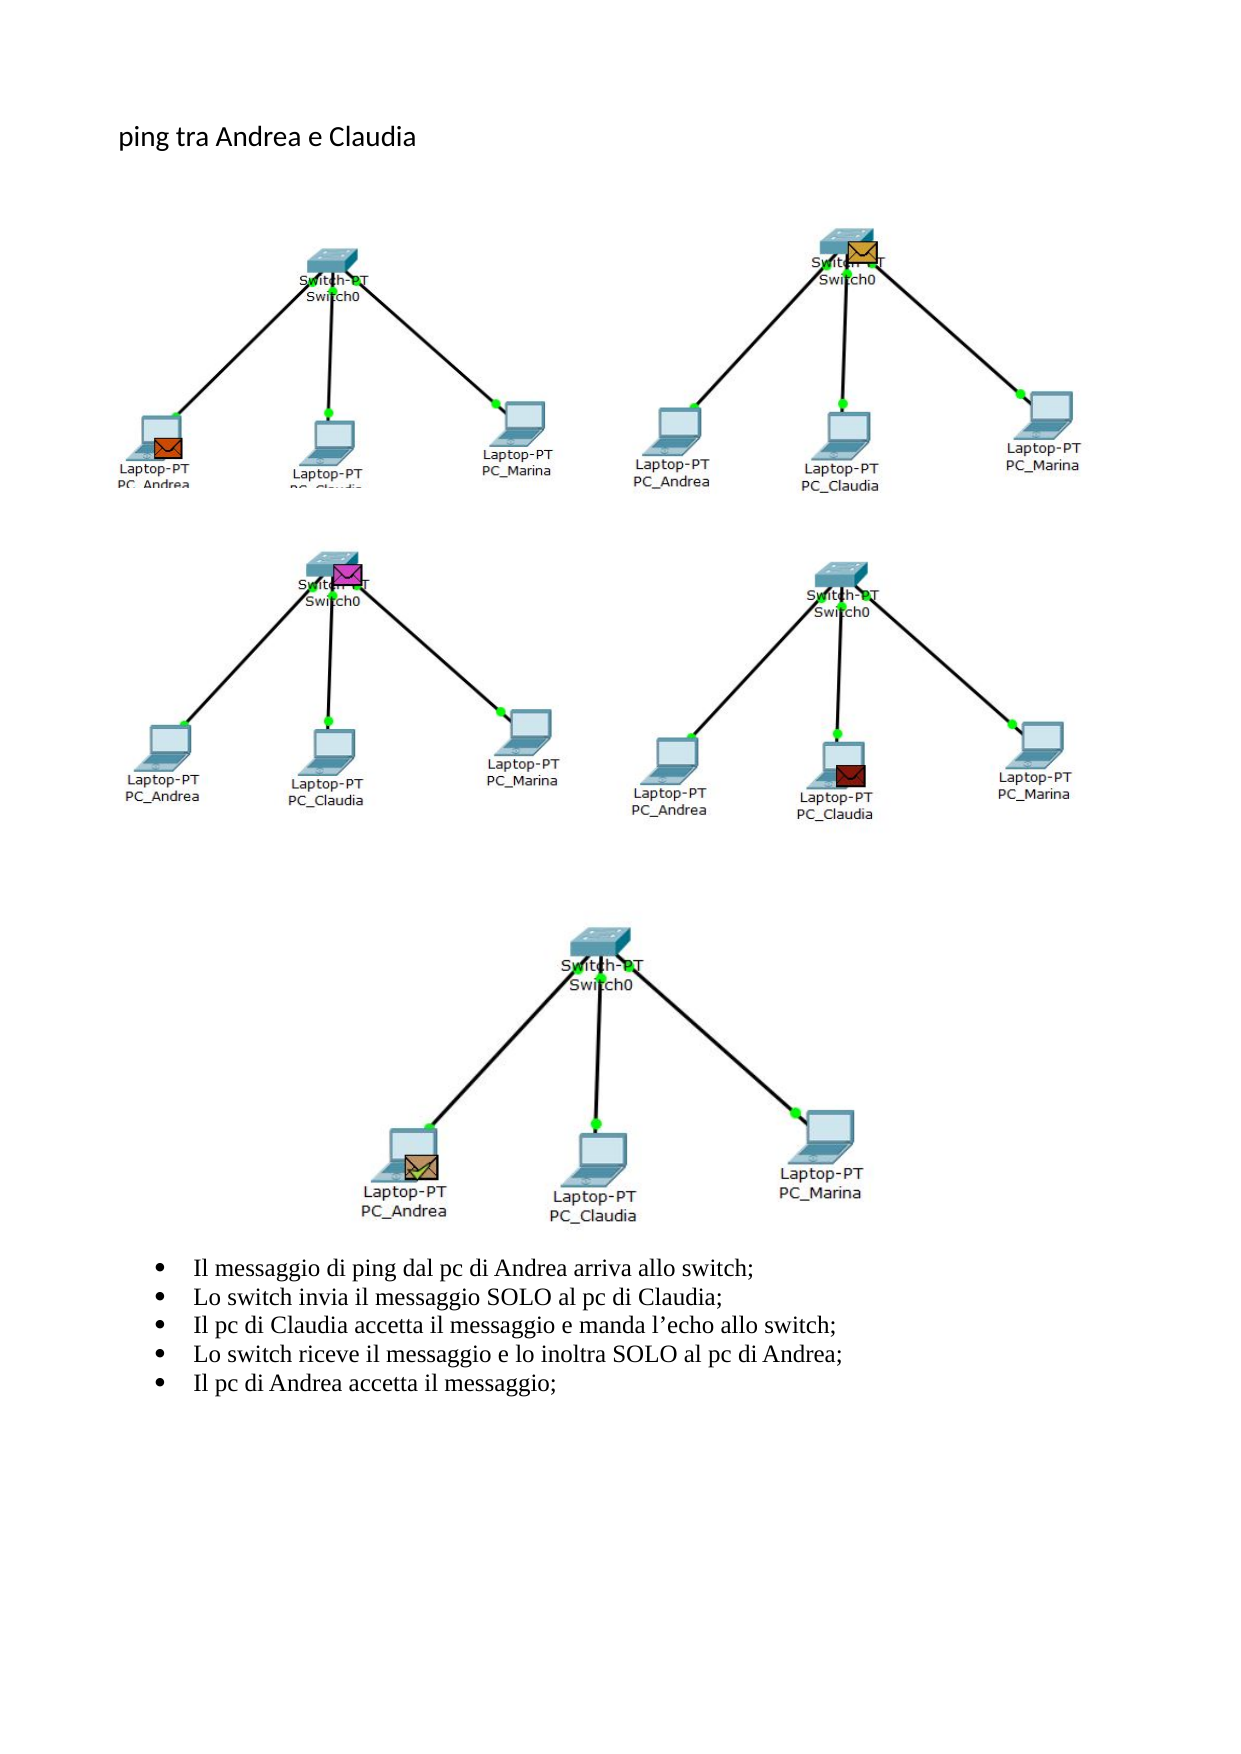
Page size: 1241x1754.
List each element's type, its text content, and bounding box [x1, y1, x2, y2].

text ping tra Andrea e Claudia [118, 118, 1122, 154]
list Lo switch riceve il messaggio e lo inoltra SOLO al pc di Andrea; [156, 1339, 1122, 1368]
list Il messaggio di ping dal pc di Andrea arriva allo switch; [156, 1253, 1122, 1282]
list Il pc di Claudia accetta il messaggio e manda l’echo allo switch; [156, 1311, 1122, 1339]
list Il pc di Andrea accetta il messaggio; [156, 1368, 1122, 1397]
list Lo switch invia il messaggio SOLO al pc di Claudia; [156, 1282, 1122, 1311]
